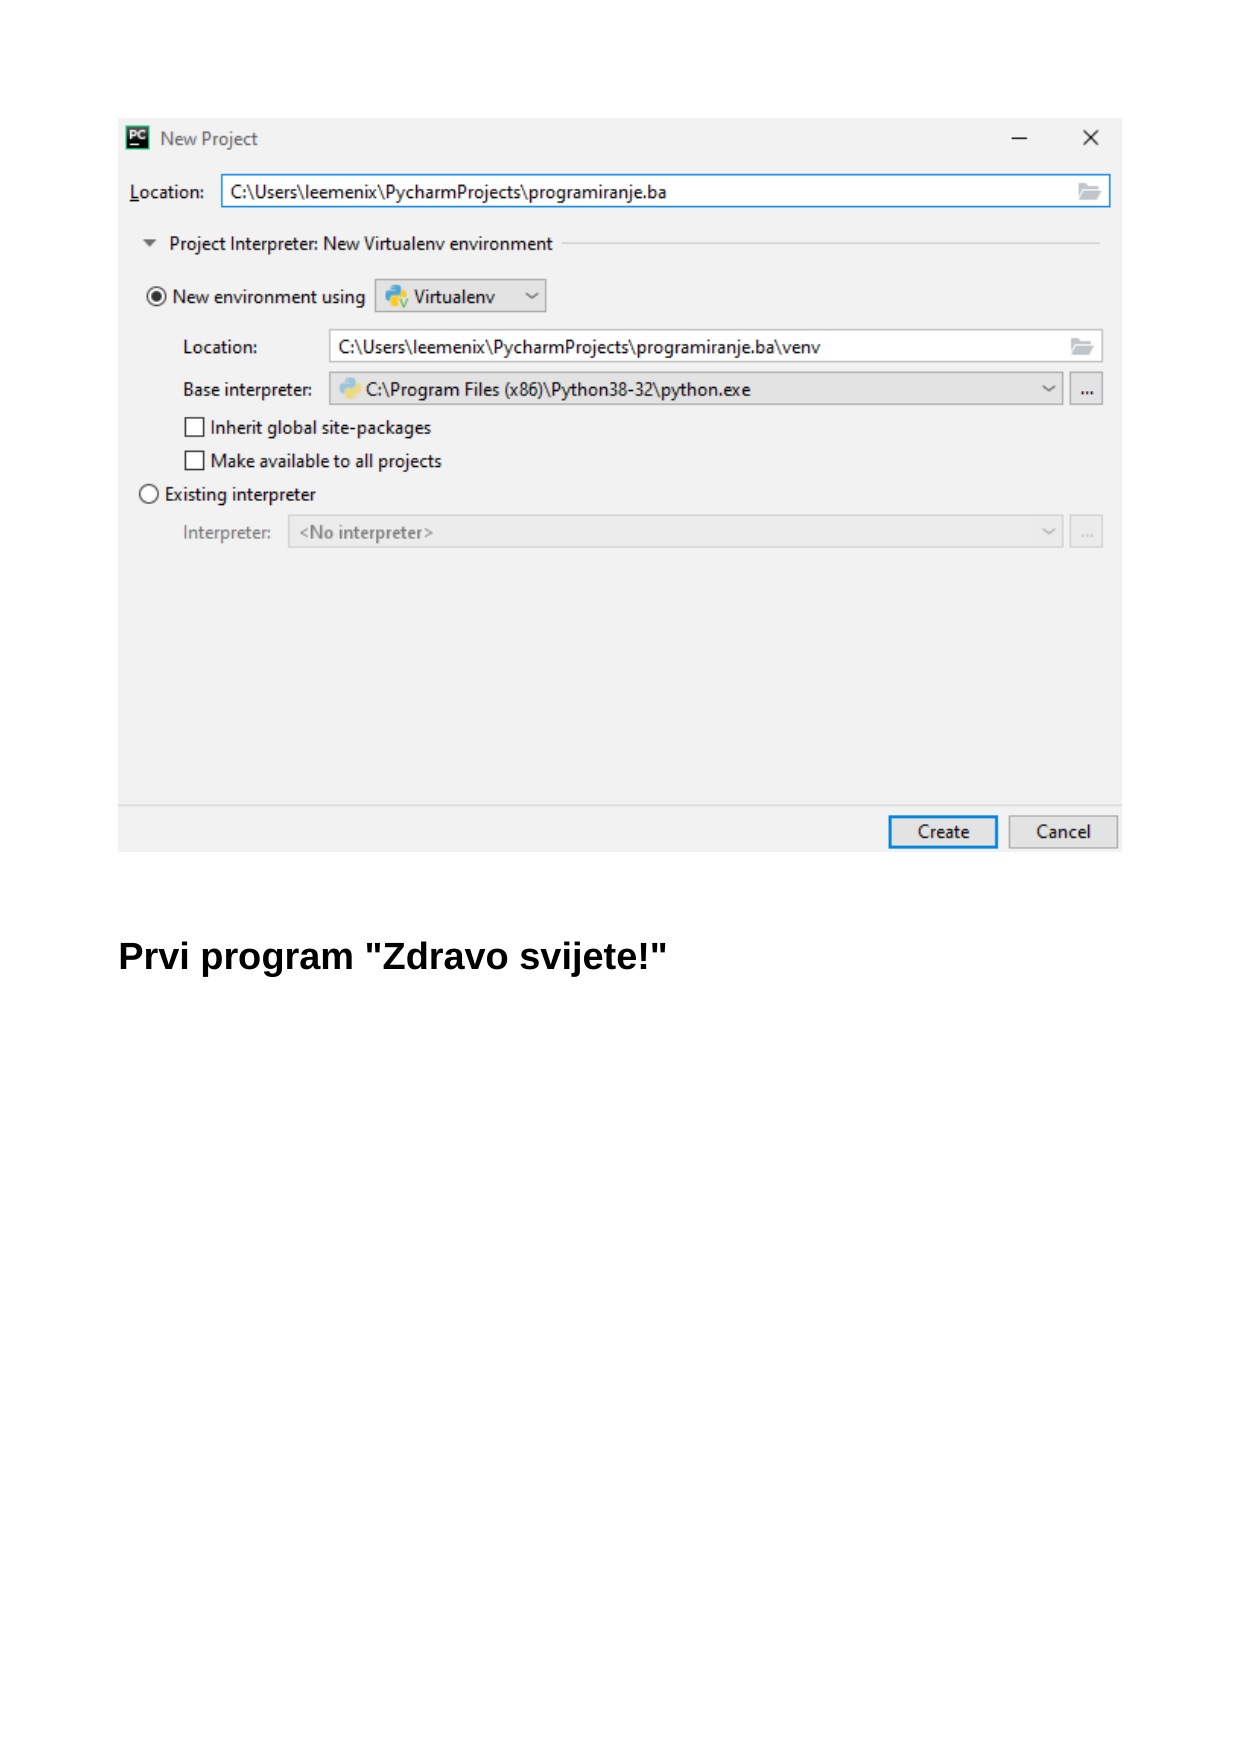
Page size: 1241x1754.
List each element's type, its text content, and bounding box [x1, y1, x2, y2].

picture [118, 118, 1123, 852]
subtitle Prvi program "Zdravo svijete!" [118, 934, 1122, 978]
